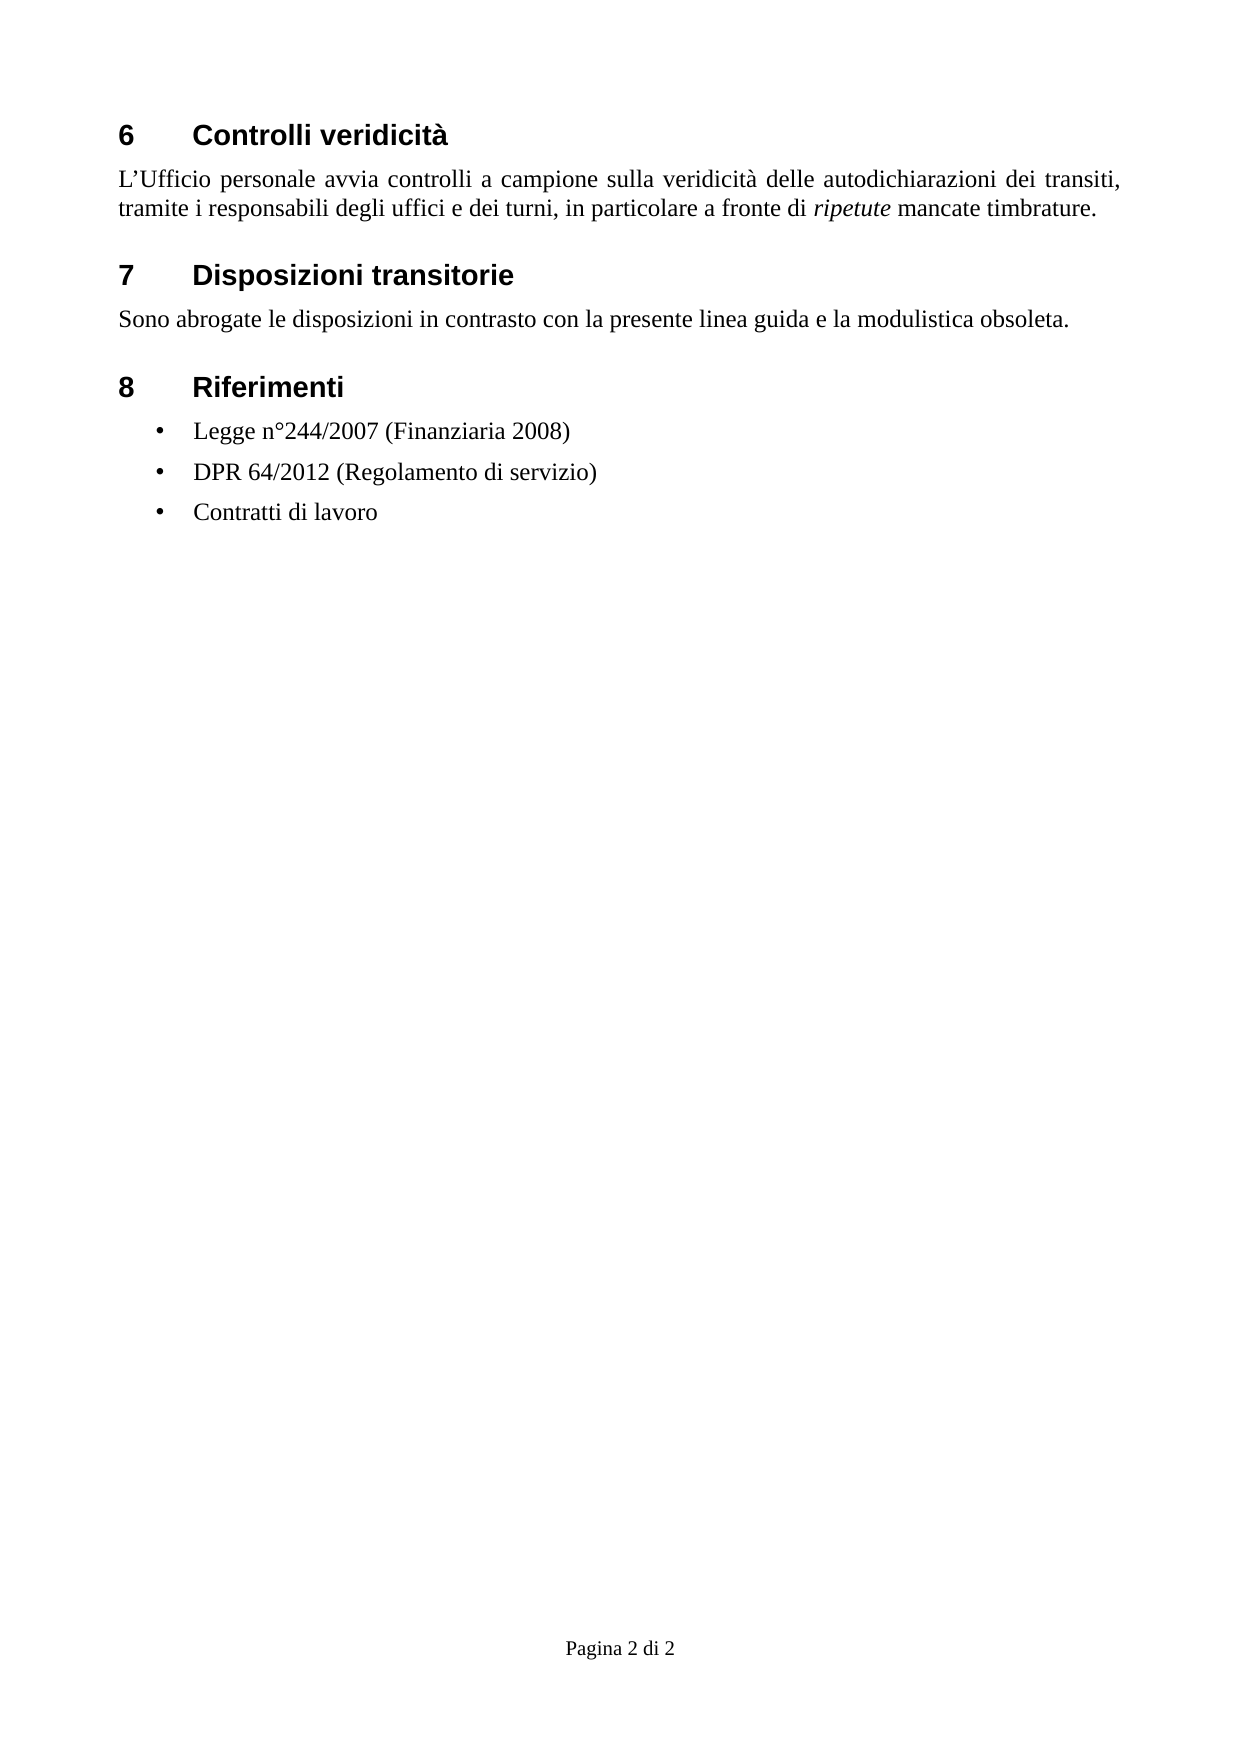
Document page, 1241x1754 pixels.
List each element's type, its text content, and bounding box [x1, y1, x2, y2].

text Sono abrogate le disposizioni in contrasto con la presente linea guida e la modulistica obsoleta. [118, 304, 1122, 333]
subtitle Controlli veridicità [118, 118, 1122, 152]
subtitle Riferimenti [118, 370, 1122, 403]
subtitle Disposizioni transitorie [118, 258, 1122, 292]
list DPR 64/2012 (Regolamento di servizio) [156, 457, 1122, 485]
list Legge n°244/2007 (Finanziaria 2008) [156, 416, 1122, 445]
text L’Ufficio personale avvia controlli a campione sulla veridicità delle autodichiarazioni dei transiti, tramite i responsabili degli uffici e dei turni, in particolare a fronte di ripetute mancate timbrature. [118, 164, 1122, 222]
list Contratti di lavoro [156, 497, 1122, 526]
